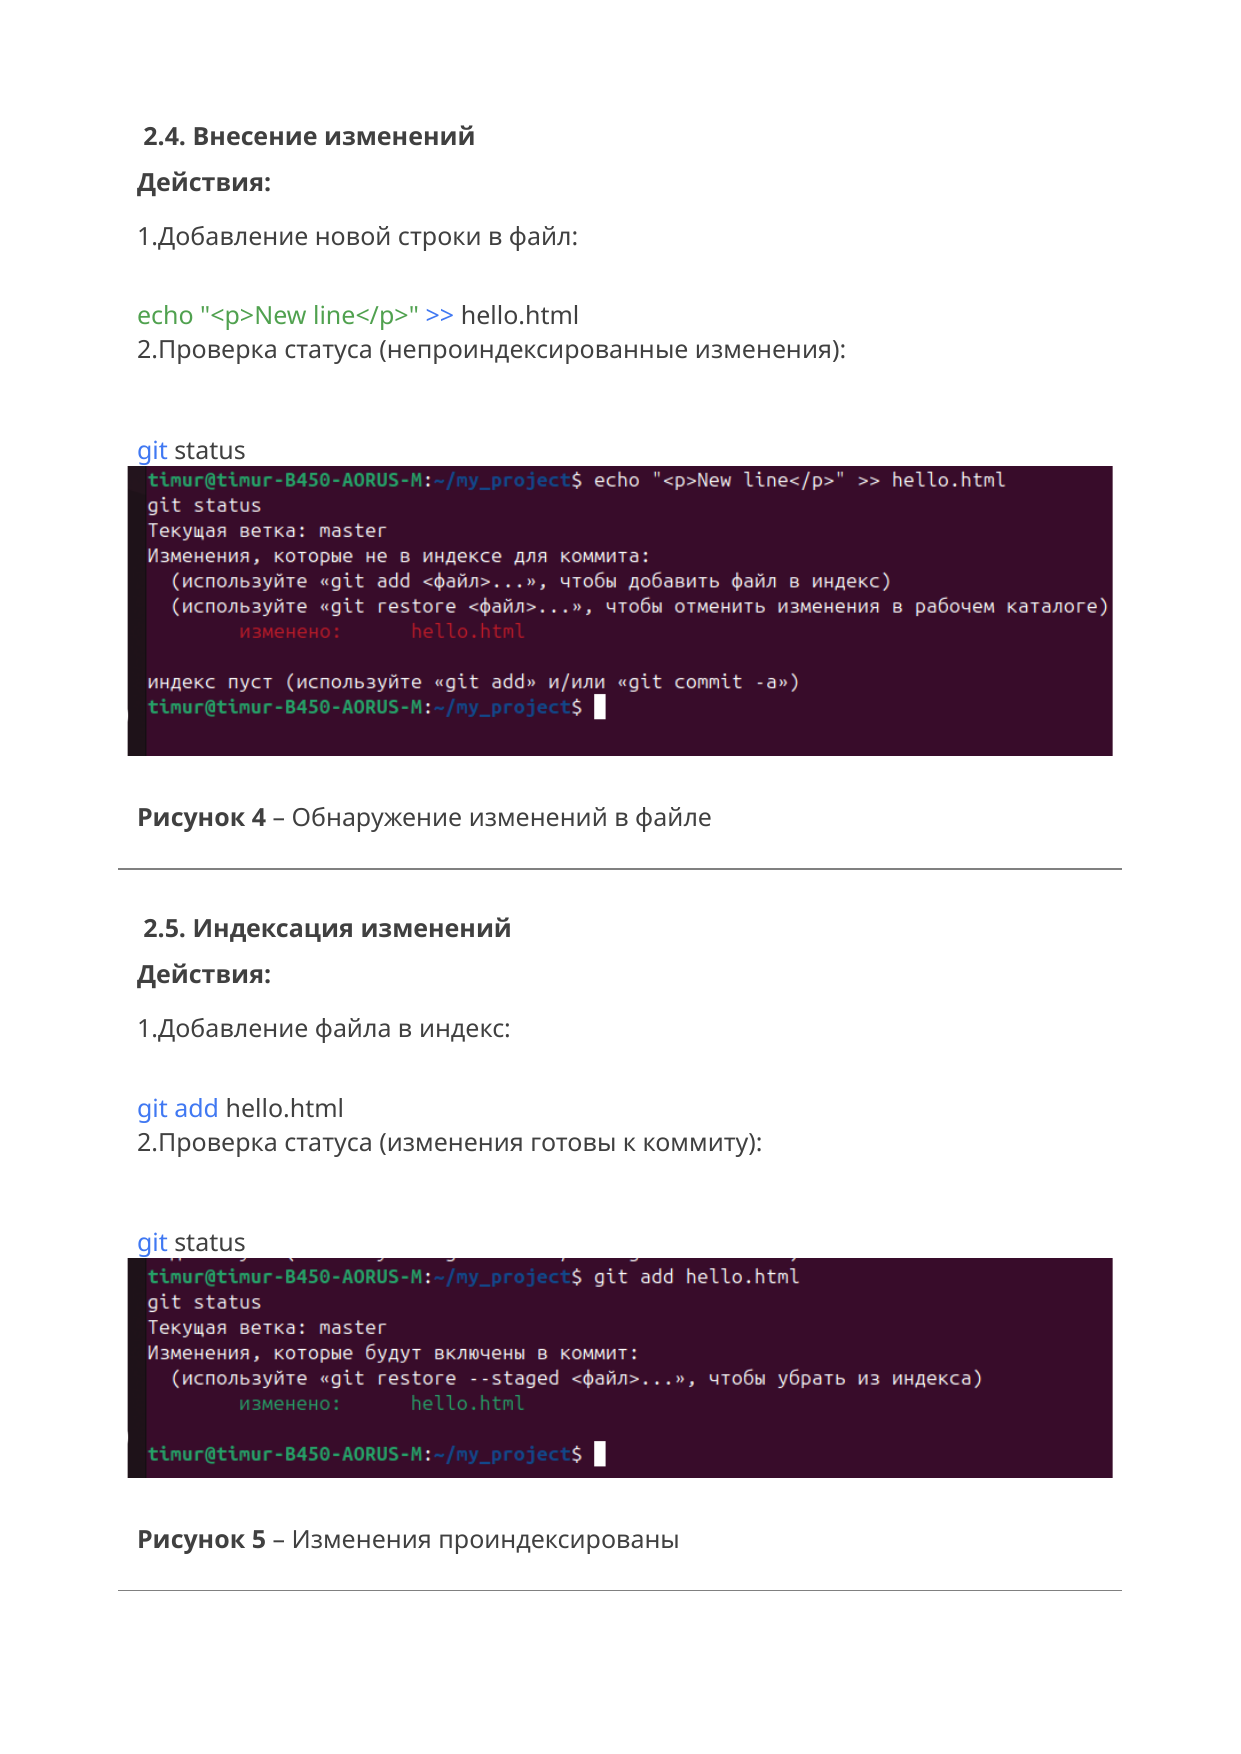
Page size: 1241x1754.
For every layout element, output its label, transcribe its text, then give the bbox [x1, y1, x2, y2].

subtitle 2.4. Внесение изменений [143, 118, 1122, 152]
text Рисунок 4 – Обнаружение изменений в файле [137, 466, 1122, 834]
list Проверка статуса (непроиндексированные изменения): [118, 332, 1122, 366]
subtitle 2.5. Индексация изменений [143, 911, 1122, 945]
text Действия: [137, 165, 1122, 199]
text Действия: [137, 957, 1122, 991]
list git status [118, 1225, 1122, 1259]
list Проверка статуса (изменения готовы к коммиту): [118, 1124, 1122, 1158]
list echo "<p>New line</p>" >> hello.html [118, 298, 1122, 332]
picture [127, 1258, 1113, 1478]
picture [127, 466, 1113, 756]
list git status [118, 432, 1122, 466]
list Добавление новой строки в файл: [118, 218, 1122, 252]
list Добавление файла в индекс: [118, 1011, 1122, 1045]
text Рисунок 5 – Изменения проиндексированы [137, 1259, 1122, 1556]
list git add hello.html [118, 1090, 1122, 1124]
